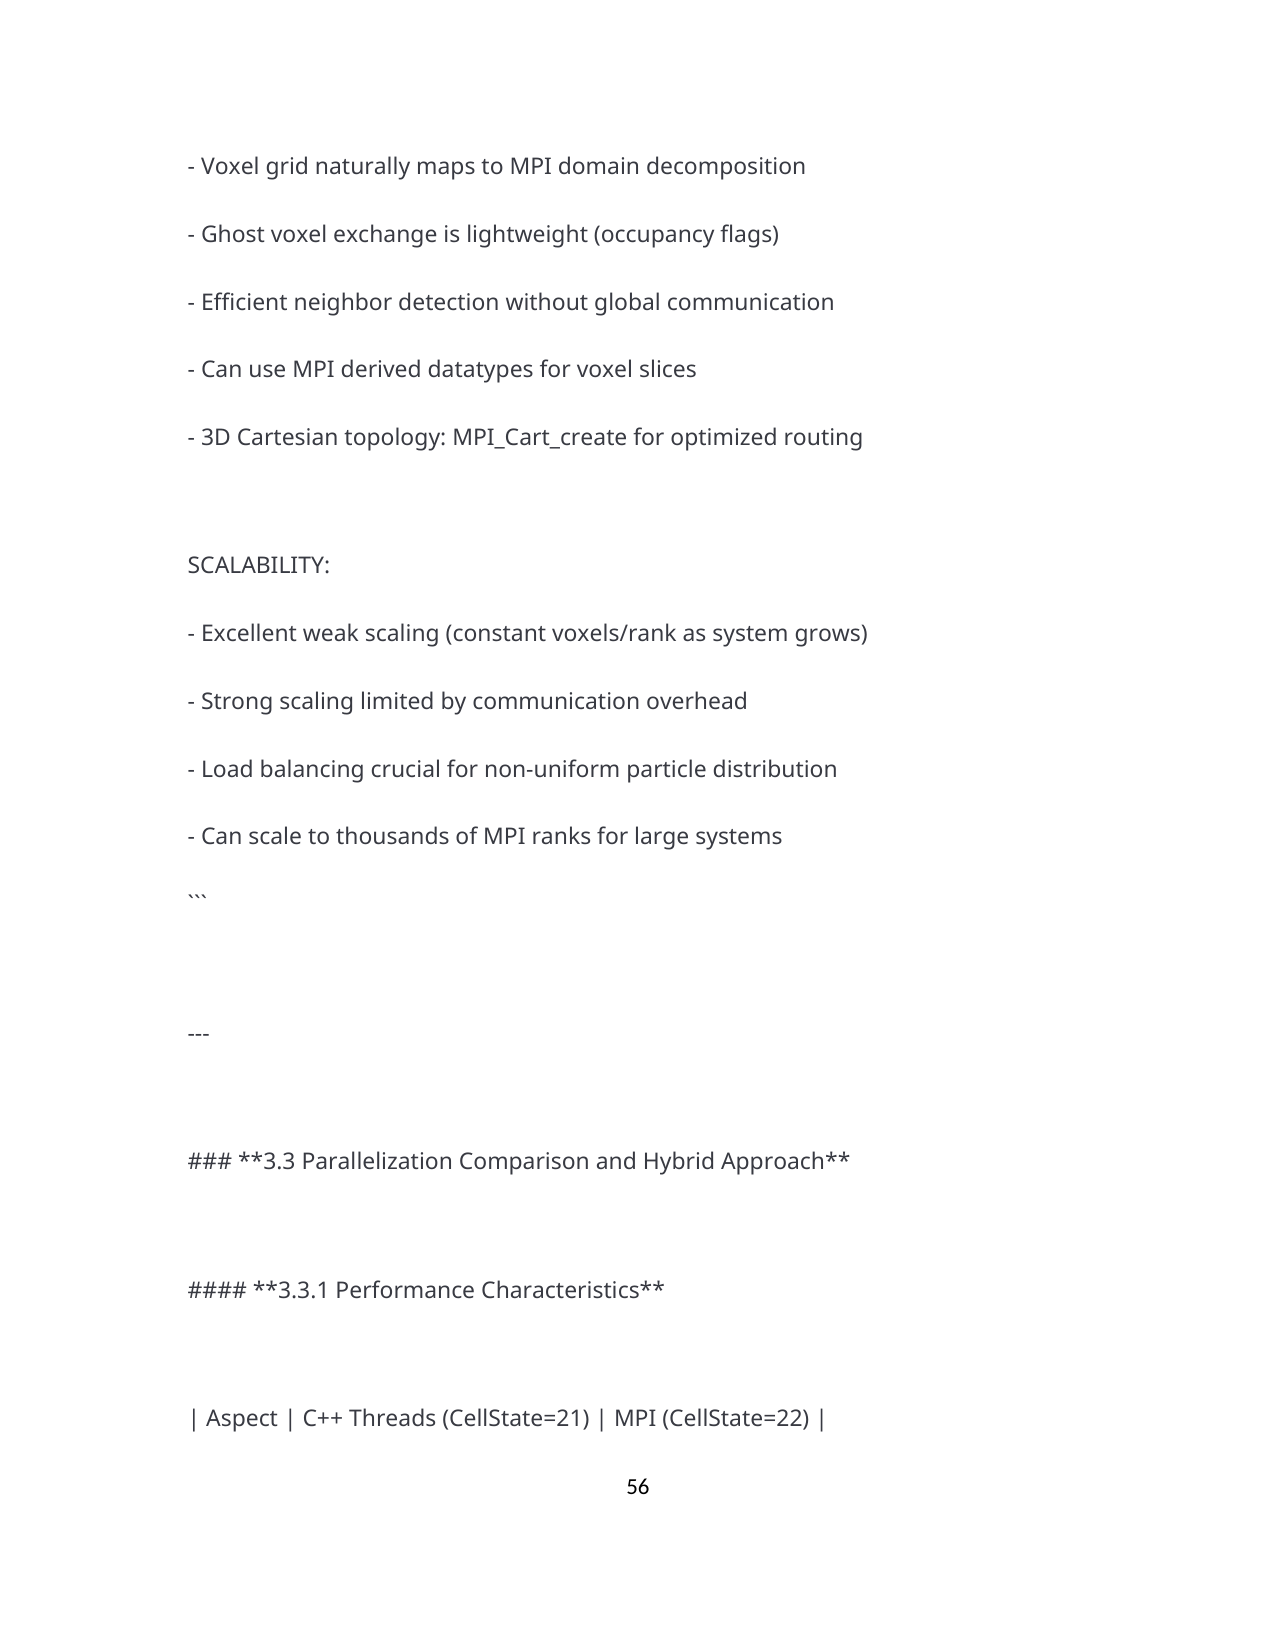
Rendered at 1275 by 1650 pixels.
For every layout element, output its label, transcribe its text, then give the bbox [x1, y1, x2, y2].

text - Ghost voxel exchange is lightweight (occupancy flags) [187, 218, 1087, 249]
text #### **3.3.1 Performance Characteristics** [187, 1273, 1087, 1305]
text - Load balancing crucial for non-uniform particle distribution [187, 752, 1087, 784]
text --- [187, 1016, 1087, 1048]
text - Can use MPI derived datatypes for voxel slices [187, 353, 1087, 384]
text - Efficient neighbor detection without global communication [187, 285, 1087, 317]
text - Voxel grid naturally maps to MPI domain decomposition [187, 150, 1087, 181]
text - Can scale to thousands of MPI ranks for large systems [187, 820, 1087, 851]
text - Excellent weak scaling (constant voxels/rank as system grows) [187, 617, 1087, 648]
text ``` [187, 888, 1087, 919]
text - Strong scaling limited by communication overhead [187, 685, 1087, 716]
text - 3D Cartesian topology: MPI_Cart_create for optimized routing [187, 421, 1087, 452]
text SCALABILITY: [187, 549, 1087, 581]
text ### **3.3 Parallelization Comparison and Hybrid Approach** [187, 1145, 1087, 1176]
text | Aspect | C++ Threads (CellState=21) | MPI (CellState=22) | [187, 1402, 1087, 1433]
